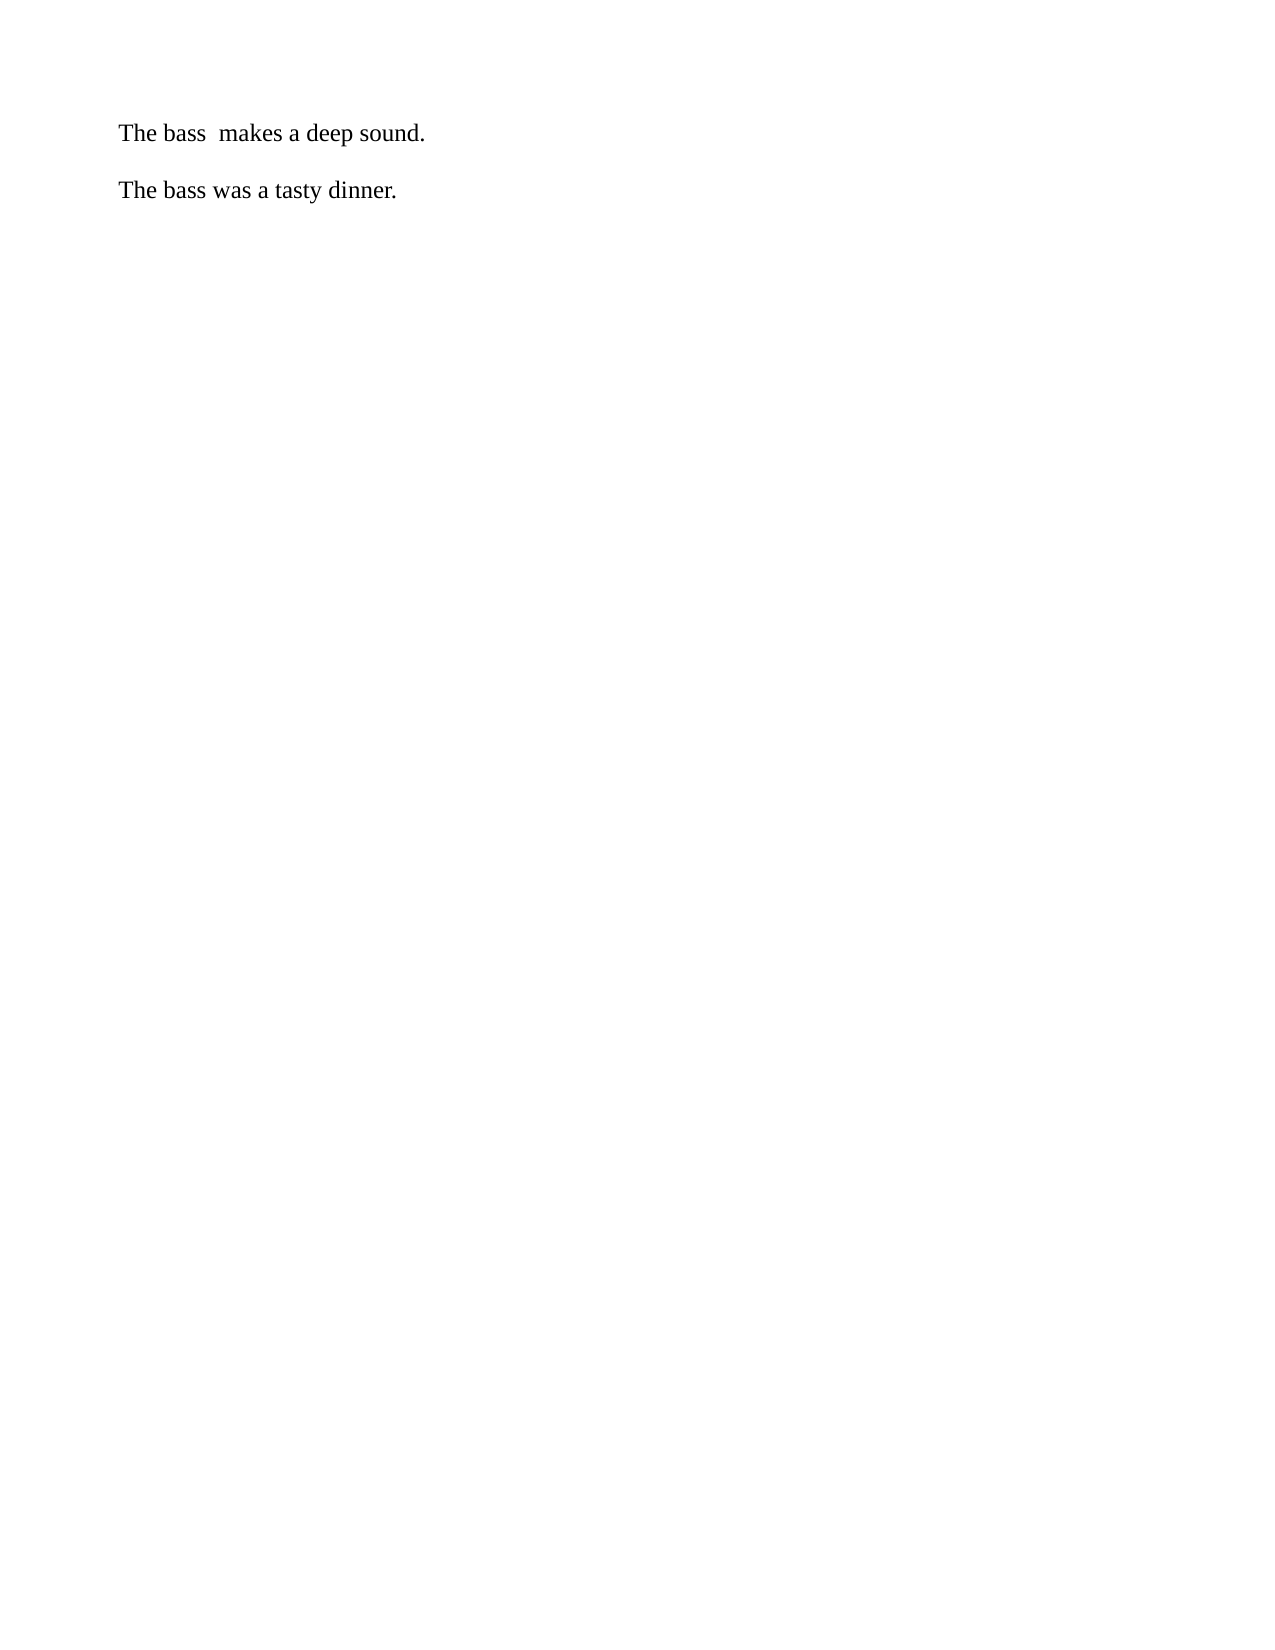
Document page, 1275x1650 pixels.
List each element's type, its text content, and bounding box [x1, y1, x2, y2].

text The bass was a tasty dinner. [118, 176, 1157, 204]
text The bass makes a deep sound. [118, 118, 1157, 147]
